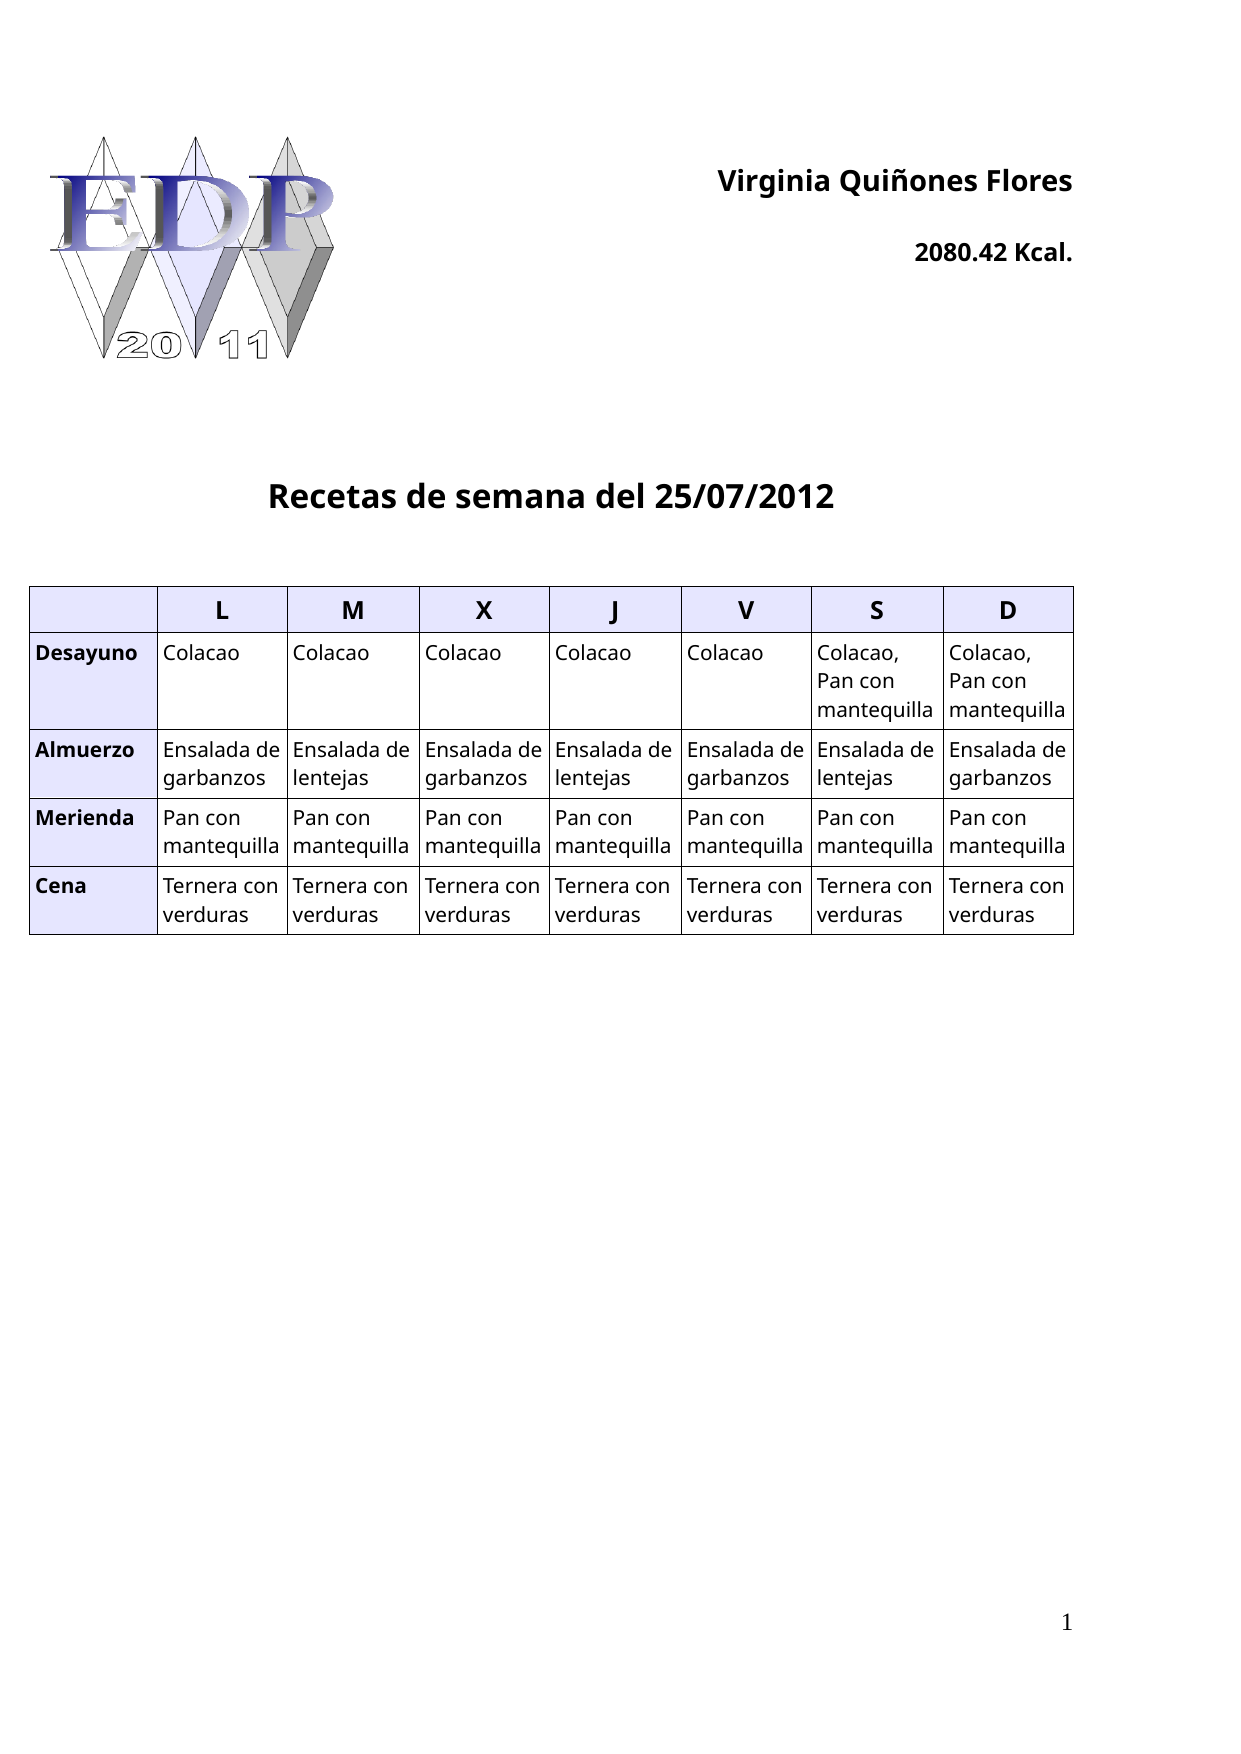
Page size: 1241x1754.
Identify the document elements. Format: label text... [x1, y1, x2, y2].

table_cell Ensalada de garbanzos [944, 730, 1073, 797]
table_cell Ternera con verduras [944, 867, 1073, 934]
table_header X [420, 587, 549, 632]
table_cell Pan con mantequilla [550, 799, 681, 866]
table_cell Colacao, Pan con mantequilla [944, 633, 1073, 729]
table_cell Pan con mantequilla [812, 799, 943, 866]
table_cell Colacao [420, 633, 549, 729]
table_header V [682, 587, 811, 632]
picture [33, 118, 349, 380]
table_cell Ensalada de garbanzos [158, 730, 287, 797]
table_cell Ternera con verduras [288, 867, 419, 934]
table_header M [288, 587, 419, 632]
table_cell Colacao [158, 633, 287, 729]
table_cell Desayuno [30, 633, 157, 729]
table_header L [158, 587, 287, 632]
table_cell Almuerzo [30, 730, 157, 797]
table_cell Merienda [30, 799, 157, 866]
table_cell Pan con mantequilla [420, 799, 549, 866]
table_cell Colacao [288, 633, 419, 729]
table_cell Ensalada de lentejas [288, 730, 419, 797]
table_cell Pan con mantequilla [682, 799, 811, 866]
table_cell Colacao, Pan con mantequilla [812, 633, 943, 729]
table_cell Pan con mantequilla [158, 799, 287, 866]
table_cell Ensalada de garbanzos [420, 730, 549, 797]
table_cell Cena [30, 867, 157, 934]
table_cell Ensalada de lentejas [550, 730, 681, 797]
table_cell Ensalada de lentejas [812, 730, 943, 797]
text Virginia Quiñones Flores [349, 161, 1073, 200]
table_cell Ensalada de garbanzos [682, 730, 811, 797]
table_cell Ternera con verduras [682, 867, 811, 934]
table_header S [812, 587, 943, 632]
table_cell Ternera con verduras [550, 867, 681, 934]
table_header [30, 587, 157, 632]
table_cell Ternera con verduras [420, 867, 549, 934]
table_cell Colacao [550, 633, 681, 729]
text 2080.42 Kcal. [349, 234, 1073, 268]
table_cell Pan con mantequilla [944, 799, 1073, 866]
table_cell Ternera con verduras [812, 867, 943, 934]
table_header D [944, 587, 1073, 632]
table_header J [550, 587, 681, 632]
text Recetas de semana del 25/07/2012 [29, 473, 1073, 518]
table_cell Ternera con verduras [158, 867, 287, 934]
table_cell Pan con mantequilla [288, 799, 419, 866]
table_cell Colacao [682, 633, 811, 729]
